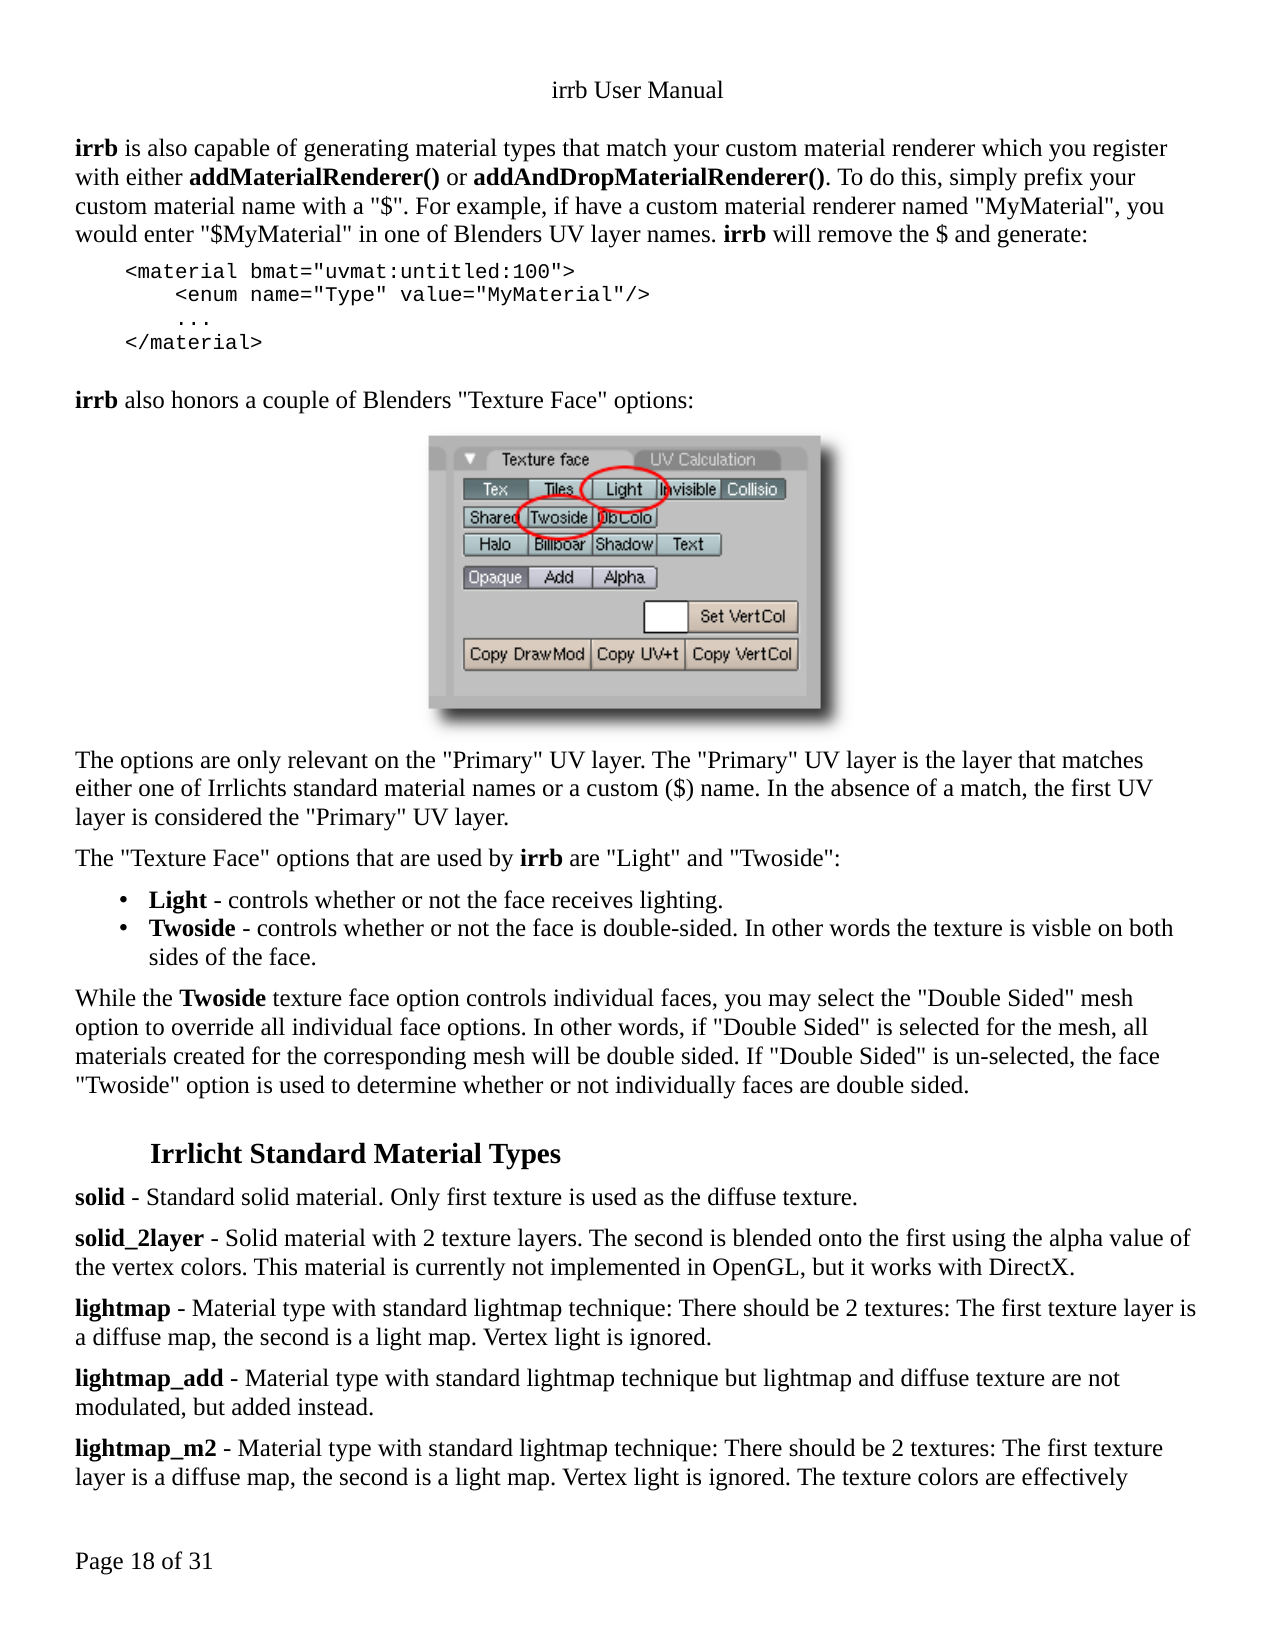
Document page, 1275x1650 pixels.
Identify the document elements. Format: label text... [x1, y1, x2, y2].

text solid_2layer - Solid material with 2 texture layers. The second is blended onto the first using the alpha value of the vertex colors. This material is currently not implemented in OpenGL, but it works with DirectX. [75, 1223, 1200, 1281]
text lightmap_add - Material type with standard lightmap technique but lightmap and diffuse texture are not modulated, but added instead. [75, 1363, 1200, 1421]
subtitle Irrlicht Standard Material Types [75, 1136, 1200, 1169]
text While the Twoside texture face option controls individual faces, you may select the "Double Sided" mesh option to override all individual face options. In other words, if "Double Sided" is selected for the mesh, all materials created for the corresponding mesh will be double sided. If "Double Sided" is un-selected, the face "Twoside" option is used to determine whether or not individually faces are double sided. [75, 983, 1200, 1098]
text lightmap - Material type with standard lightmap technique: There should be 2 textures: The first texture layer is a diffuse map, the second is a light map. Vertex light is ignored. [75, 1293, 1200, 1351]
text The options are only relevant on the "Primary" UV layer. The "Primary" UV layer is the layer that matches either one of Irrlichts standard material names or a custom ($) name. In the absence of a match, the first UV layer is considered the "Primary" UV layer. [75, 426, 1200, 831]
text ... [75, 308, 1200, 332]
text The "Texture Face" options that are used by irrb are "Light" and "Twoside": [75, 843, 1200, 872]
list Light - controls whether or not the face receives lighting. [119, 885, 1200, 913]
text <material bmat="uvmat:untitled:100"> [75, 261, 1200, 284]
text lightmap_m2 - Material type with standard lightmap technique: There should be 2 textures: The first texture layer is a diffuse map, the second is a light map. Vertex light is ignored. The texture colors are effectively [75, 1433, 1200, 1491]
text </material> [75, 332, 1200, 355]
list Twoside - controls whether or not the face is double-sided. In other words the texture is visble on both sides of the face. [119, 913, 1200, 971]
text irrb is also capable of generating material types that match your custom material renderer which you register with either addMaterialRenderer() or addAndDropMaterialRenderer(). To do this, simply prefix your custom material name with a "$". For example, if have a custom material renderer named "MyMaterial", you would enter "$MyMaterial" in one of Blenders UV layer names. irrb will remove the $ and generate: [75, 133, 1200, 248]
text <enum name="Type" value="MyMaterial"/> [75, 284, 1200, 308]
picture [418, 426, 857, 745]
text irrb also honors a couple of Blenders "Texture Face" options: [75, 385, 1200, 413]
text solid - Standard solid material. Only first texture is used as the diffuse texture. [75, 1182, 1200, 1211]
